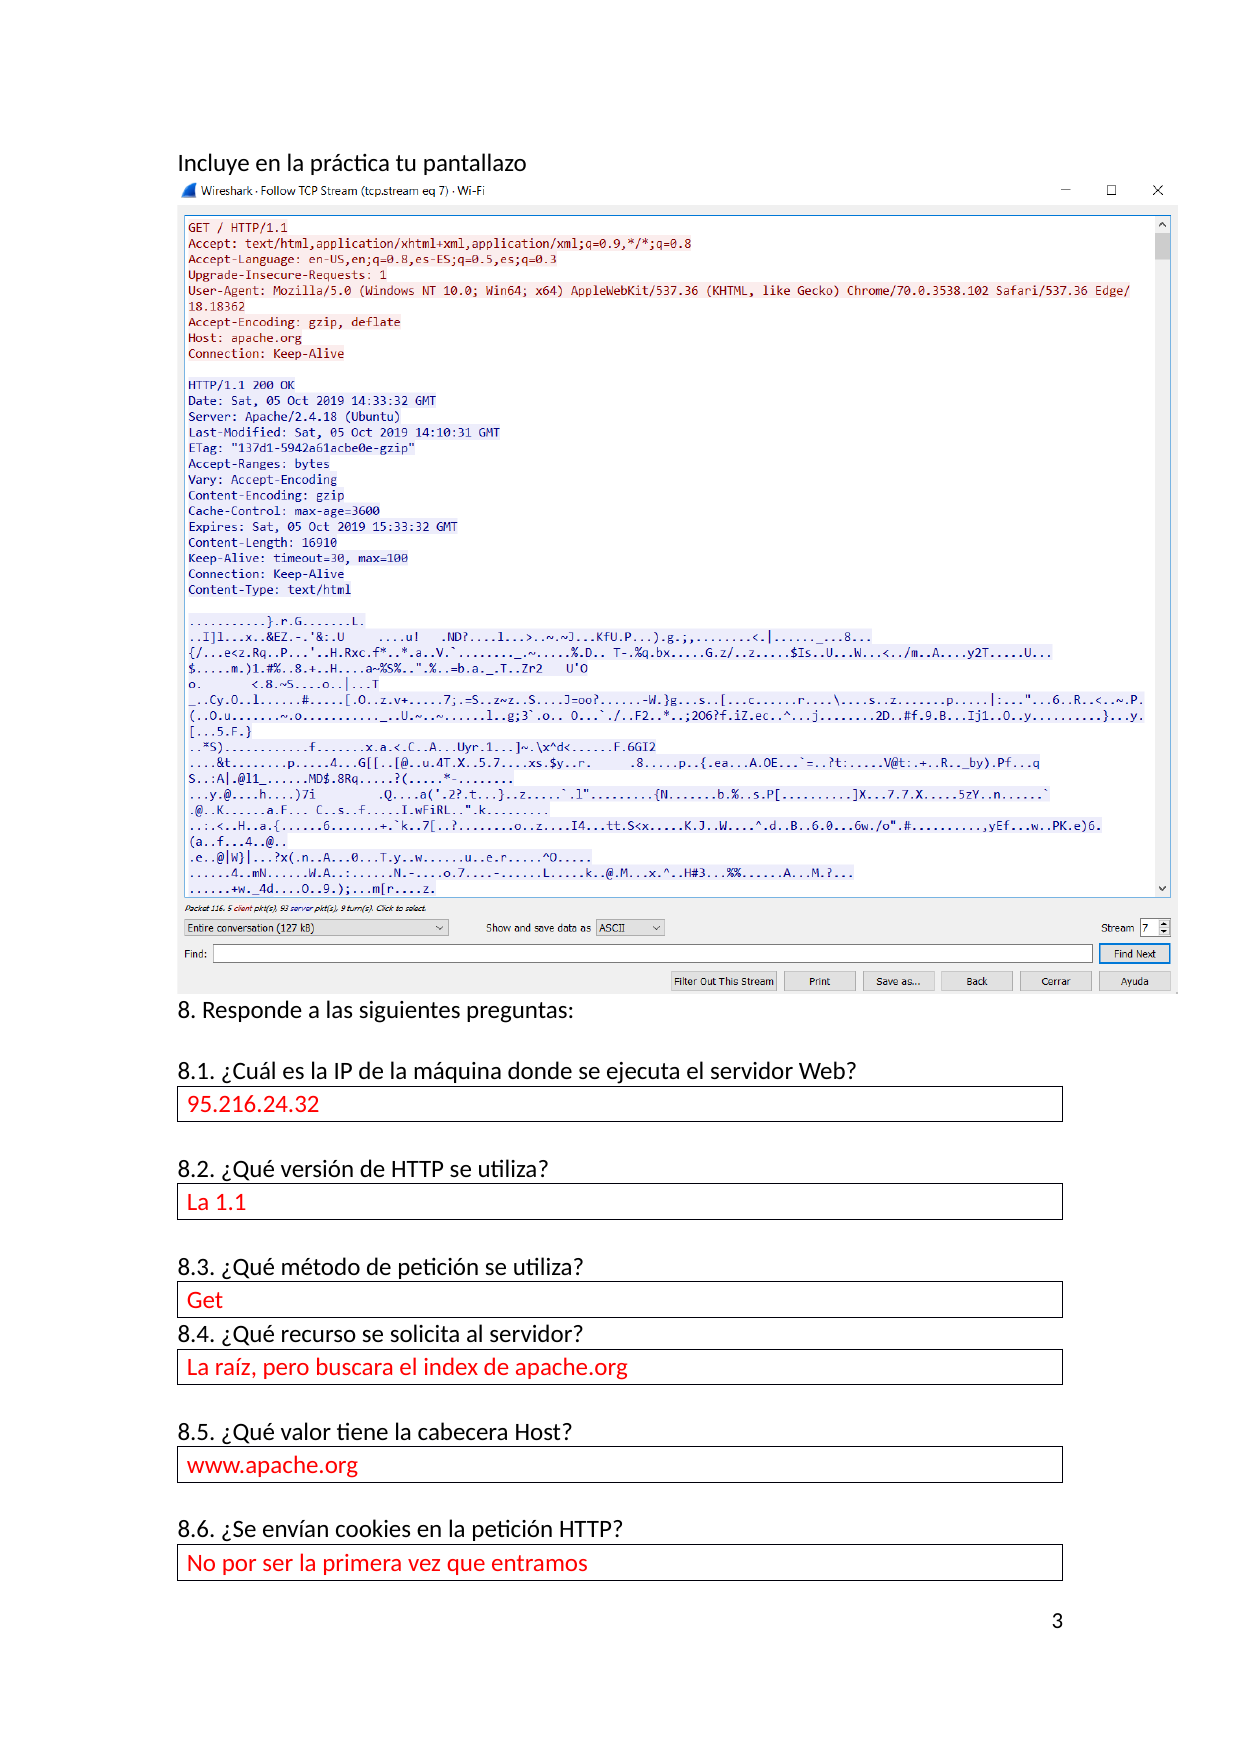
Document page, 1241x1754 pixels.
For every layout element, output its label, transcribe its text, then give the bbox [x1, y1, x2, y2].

text 8.4. ¿Qué recurso se solicita al servidor? [177, 1318, 1063, 1348]
text www.apache.org [178, 1447, 1062, 1482]
text 8.3. ¿Qué método de petición se utiliza? [177, 1251, 1063, 1281]
text No por ser la primera vez que entramos [178, 1545, 1062, 1580]
text La raíz, pero buscara el index de apache.org [178, 1350, 1062, 1384]
text 8.5. ¿Qué valor tiene la cabecera Host? [177, 1416, 1063, 1446]
text Get [178, 1282, 1062, 1317]
text 8.2. ¿Qué versión de HTTP se utiliza? [177, 1153, 1063, 1183]
text 8.1. ¿Cuál es la IP de la máquina donde se ejecuta el servidor Web? [177, 1055, 1063, 1086]
text Incluye en la práctica tu pantallazo [177, 148, 1063, 178]
text 95.216.24.32 [178, 1087, 1062, 1121]
text 8.6. ¿Se envían cookies en la petición HTTP? [177, 1513, 1063, 1544]
text 8. Responde a las siguientes preguntas: [177, 994, 1063, 1024]
text La 1.1 [178, 1184, 1062, 1219]
